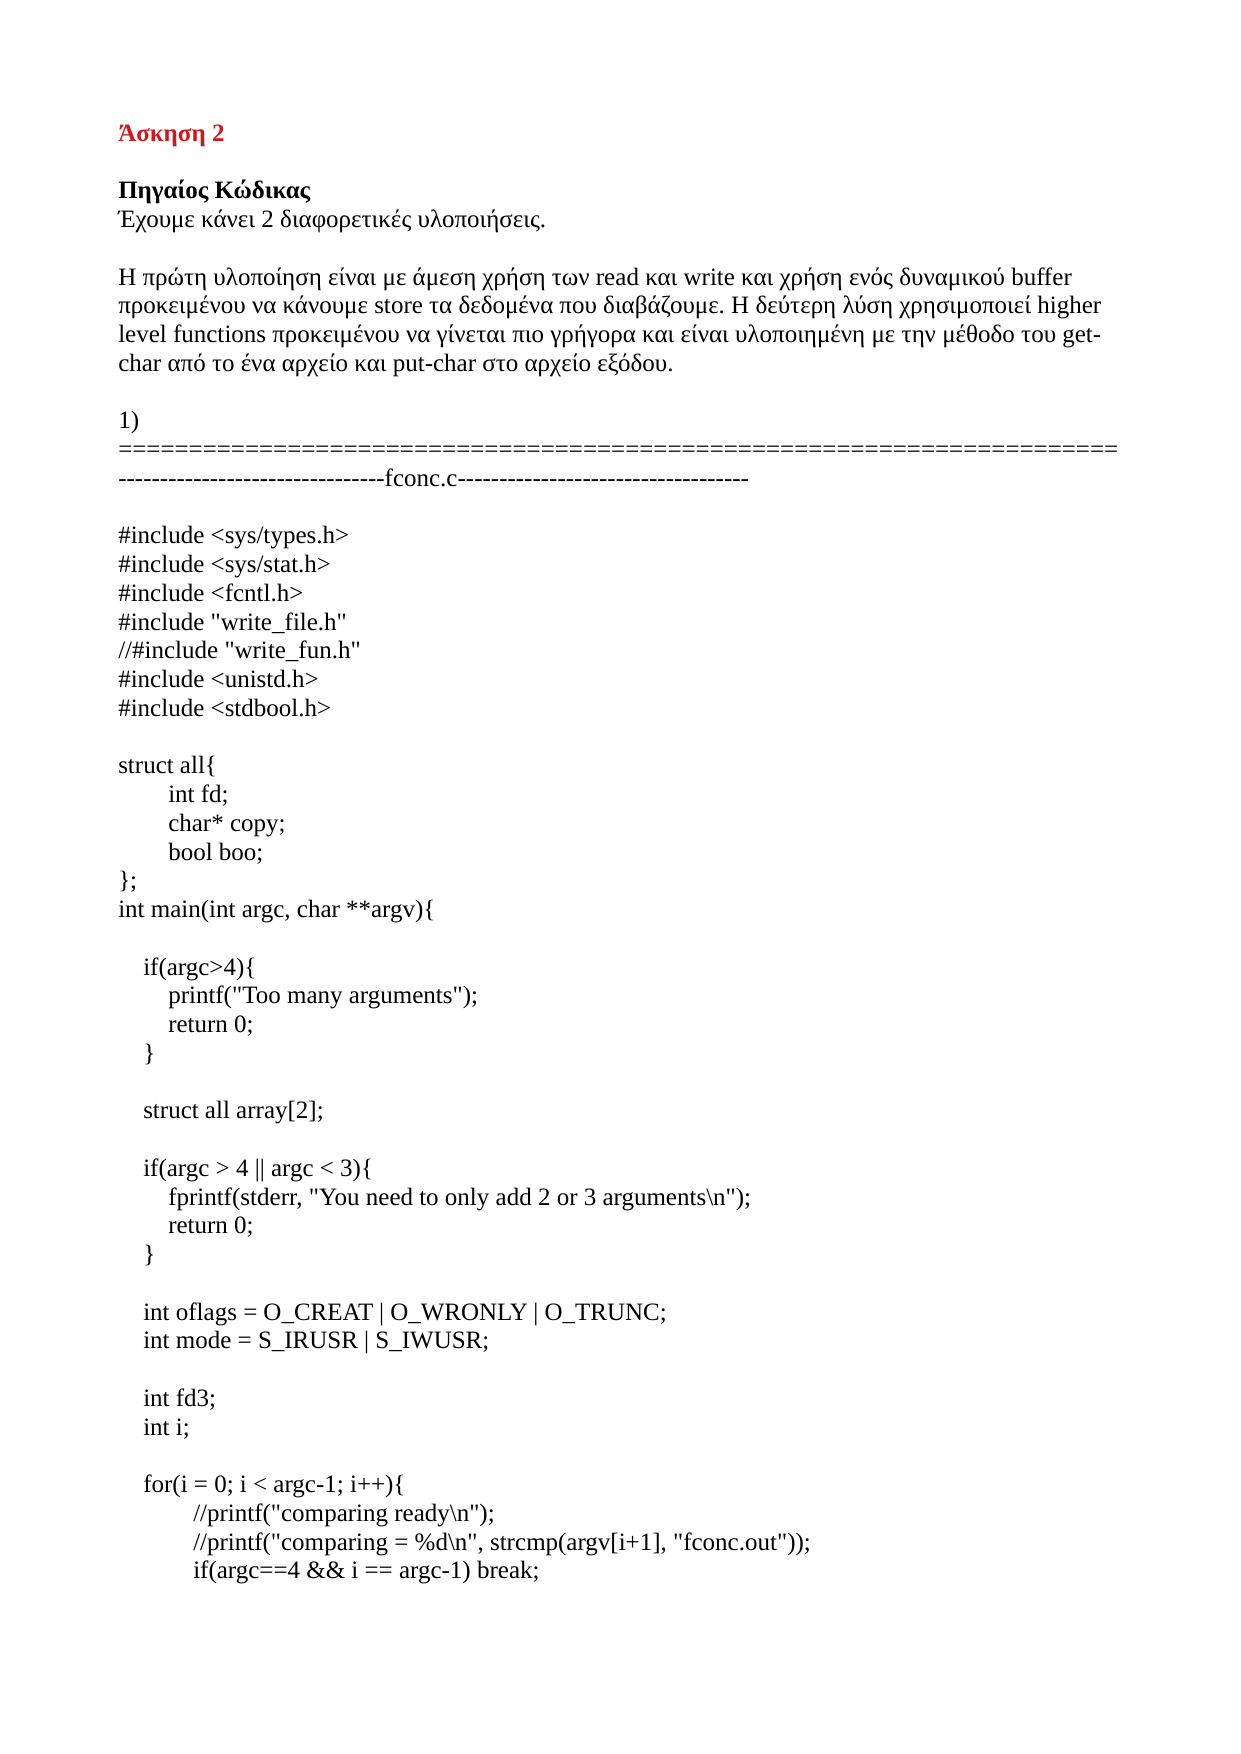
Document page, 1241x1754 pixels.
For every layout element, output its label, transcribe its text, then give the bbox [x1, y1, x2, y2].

text #include <unistd.h> [118, 664, 1122, 693]
text struct all{ [118, 751, 1122, 779]
text //printf("comparing = %d\n", strcmp(argv[i+1], "fconc.out")); [118, 1527, 1122, 1556]
text //#include "write_fun.h" [118, 636, 1122, 664]
text Άσκηση 2 [118, 118, 1122, 147]
text } [118, 1239, 1122, 1268]
text if(argc>4){ [118, 952, 1122, 981]
text Η πρώτη υλοποίηση είναι με άμεση χρήση των read και write και χρήση ενός δυναμικού buffer προκειμένου να κάνουμε store τα δεδομένα που διαβάζουμε. Η δεύτερη λύση χρησιμοποιεί higher level functions προκειμένου να γίνεται πιο γρήγορα και είναι υλοποιημένη με την μέθοδο του get-char από το ένα αρχείο και put-char στο αρχείο εξόδου. [118, 262, 1122, 377]
text #include <sys/types.h> [118, 521, 1122, 549]
text #include <sys/stat.h> [118, 549, 1122, 578]
text bool boo; [118, 837, 1122, 866]
text //printf("comparing ready\n"); [118, 1498, 1122, 1527]
text int fd3; [118, 1383, 1122, 1412]
text if(argc > 4 || argc < 3){ [118, 1153, 1122, 1182]
text char* copy; [118, 808, 1122, 837]
text printf("Too many arguments"); [118, 981, 1122, 1009]
text --------------------------------fconc.c----------------------------------- [118, 463, 1122, 492]
text for(i = 0; i < argc-1; i++){ [118, 1469, 1122, 1498]
text int main(int argc, char **argv){ [118, 894, 1122, 923]
text Έχουμε κάνει 2 διαφορετικές υλοποιήσεις. [118, 204, 1122, 233]
text if(argc==4 && i == argc-1) break; [118, 1556, 1122, 1584]
text }; [118, 866, 1122, 894]
text int i; [118, 1412, 1122, 1441]
text return 0; [118, 1211, 1122, 1239]
text int mode = S_IRUSR | S_IWUSR; [118, 1326, 1122, 1354]
text 1) ======================================================================= [118, 406, 1122, 463]
text int fd; [118, 779, 1122, 808]
text fprintf(stderr, "You need to only add 2 or 3 arguments\n"); [118, 1182, 1122, 1211]
text return 0; [118, 1009, 1122, 1038]
text #include "write_file.h" [118, 607, 1122, 636]
text #include <fcntl.h> [118, 578, 1122, 607]
text struct all array[2]; [118, 1096, 1122, 1124]
text #include <stdbool.h> [118, 693, 1122, 722]
text Πηγαίος Κώδικας [118, 176, 1122, 204]
text } [118, 1038, 1122, 1067]
text int oflags = O_CREAT | O_WRONLY | O_TRUNC; [118, 1297, 1122, 1326]
